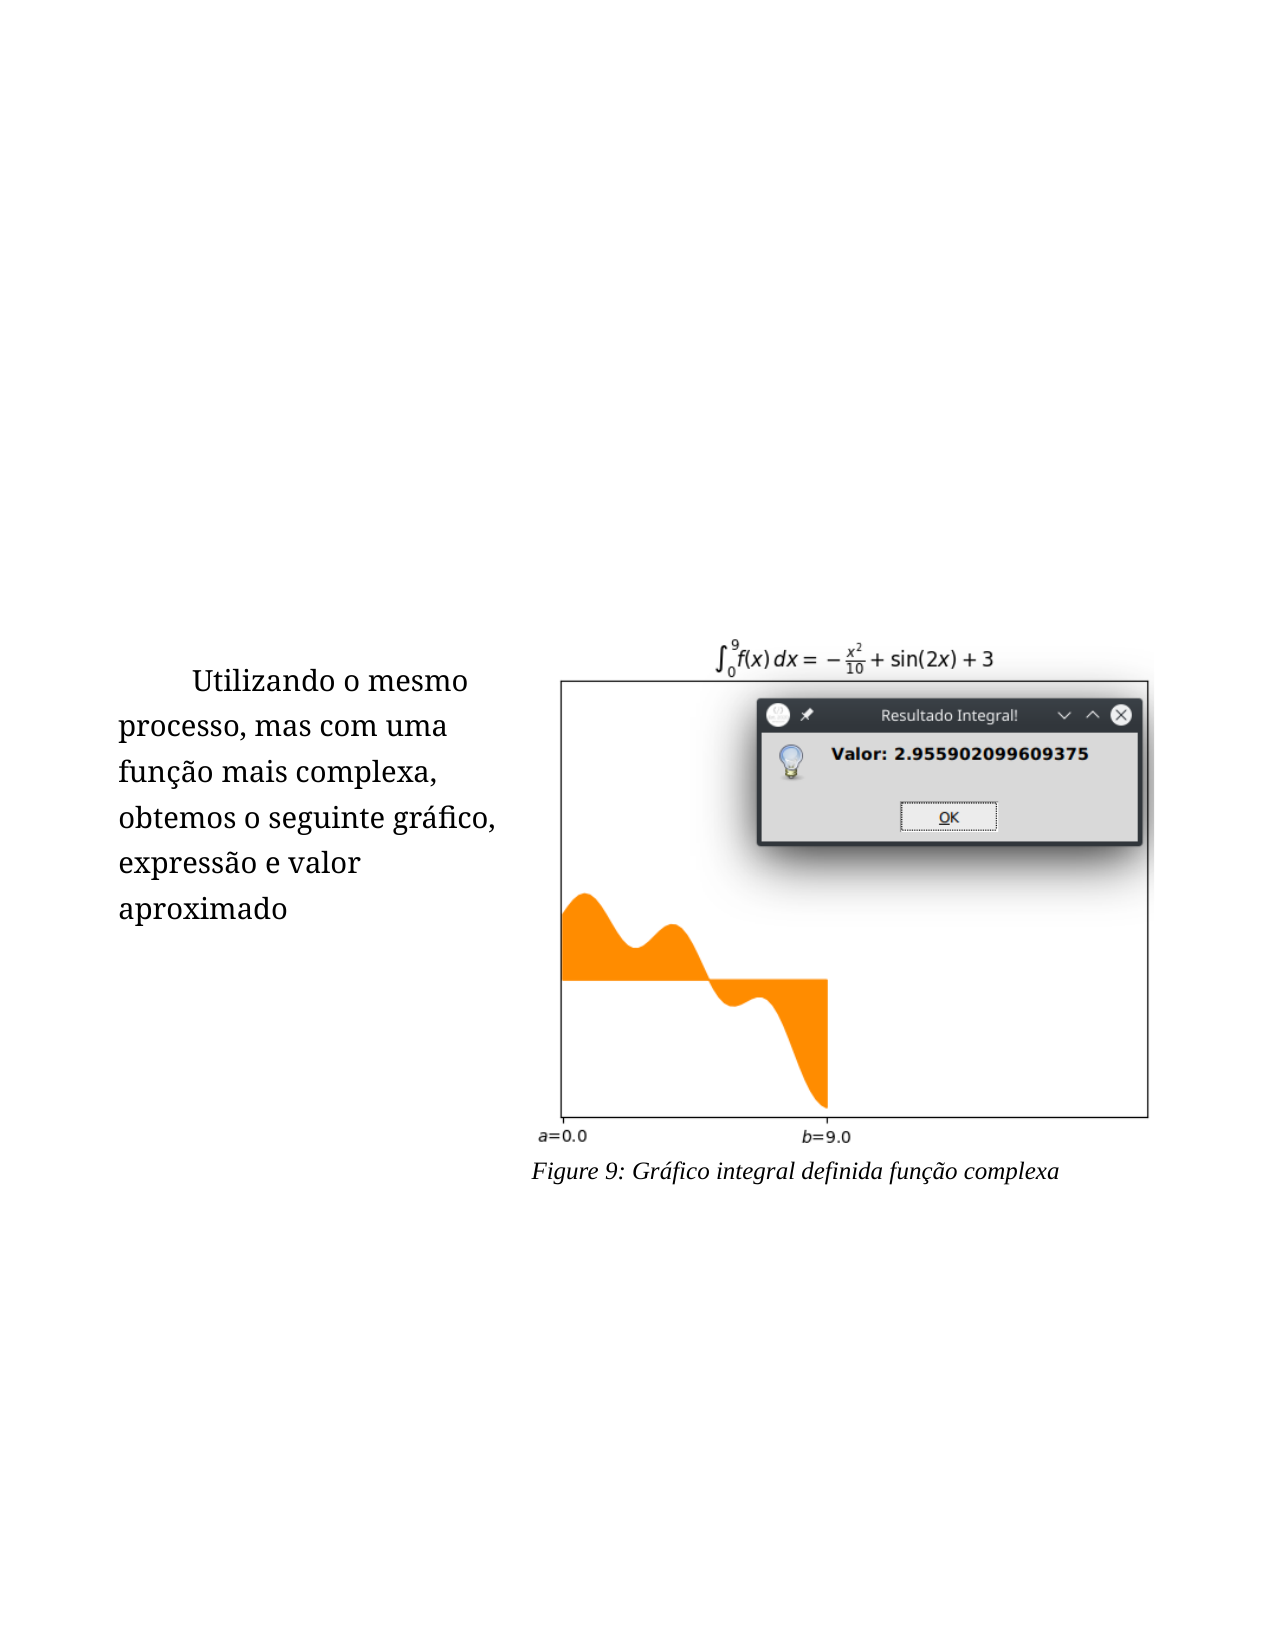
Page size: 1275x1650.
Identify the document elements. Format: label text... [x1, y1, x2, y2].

text Figure 9: Gráfico integral definida função complexa [531, 1151, 1154, 1185]
picture [531, 633, 1155, 1151]
subtitle Utilizando o mesmo processo, mas com uma função mais complexa, obtemos o seguinte gráfico, expressão e valor aproximado [118, 660, 501, 928]
